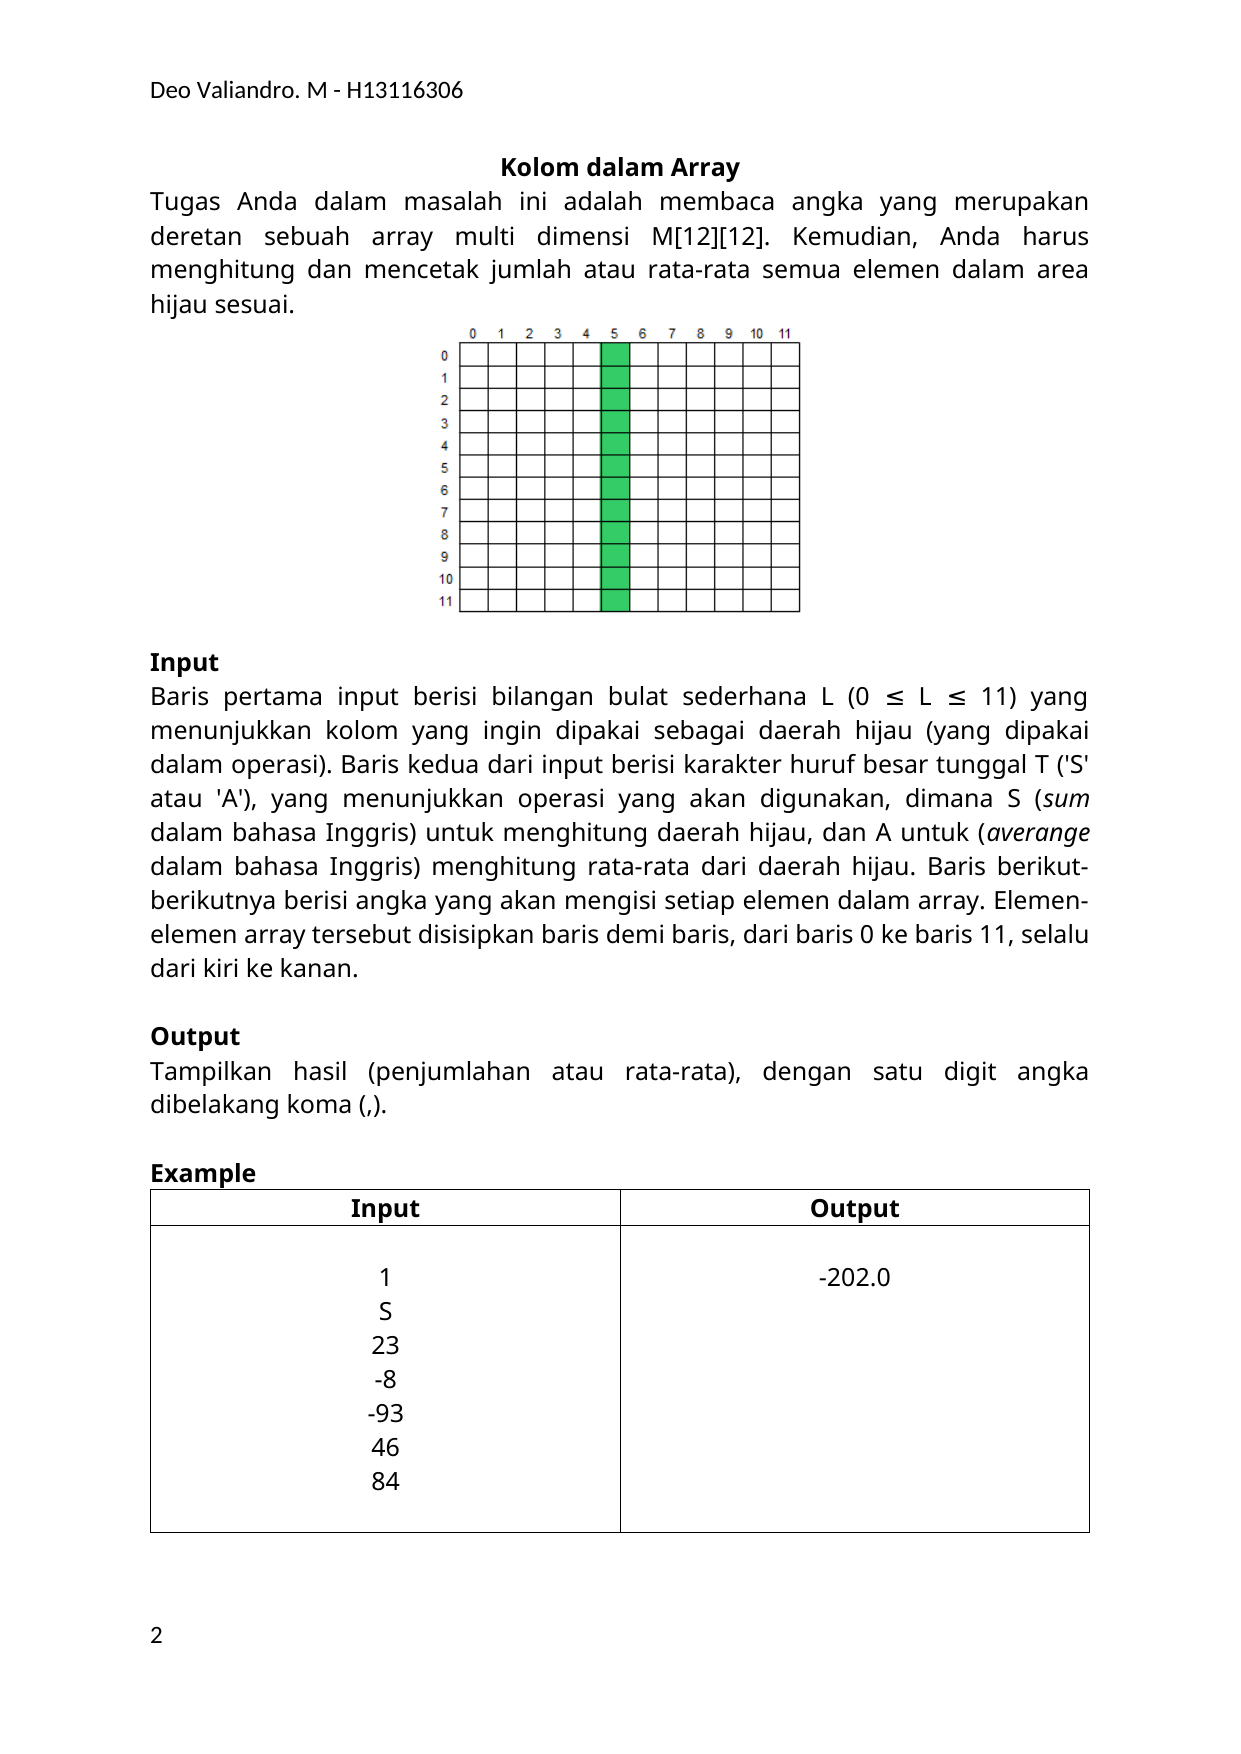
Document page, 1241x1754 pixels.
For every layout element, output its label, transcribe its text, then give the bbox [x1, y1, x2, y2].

text Baris pertama input berisi bilangan bulat sederhana L (0 ≤ L ≤ 11) yang menunjukkan kolom yang ingin dipakai sebagai daerah hijau (yang dipakai dalam operasi). Baris kedua dari input berisi karakter huruf besar tunggal T ('S' atau 'A'), yang menunjukkan operasi yang akan digunakan, dimana S (sum dalam bahasa Inggris) untuk menghitung daerah hijau, dan A untuk (averange dalam bahasa Inggris) menghitung rata-rata dari daerah hijau. Baris berikut-berikutnya berisi angka yang akan mengisi setiap elemen dalam array. Elemen-elemen array tersebut disisipkan baris demi baris, dari baris 0 ke baris 11, selalu dari kiri ke kanan. [150, 678, 1090, 985]
table_cell 1 S 23 -8 -93 46 84 [151, 1226, 620, 1532]
text Tampilkan hasil (penjumlahan atau rata-rata), dengan satu digit angka dibelakang koma (,). [150, 1053, 1090, 1121]
text Kolom dalam Array [150, 150, 1090, 184]
table_cell -202.0 [621, 1226, 1089, 1532]
text Example [150, 1155, 1090, 1189]
table_header Input [151, 1190, 620, 1224]
text Input [150, 644, 1090, 678]
picture [436, 320, 804, 616]
text Tugas Anda dalam masalah ini adalah membaca angka yang merupakan deretan sebuah array multi dimensi M[12][12]. Kemudian, Anda harus menghitung dan mencetak jumlah atau rata-rata semua elemen dalam area hijau sesuai. [150, 184, 1090, 320]
table_header Output [621, 1190, 1089, 1224]
text Output [150, 1019, 1090, 1053]
